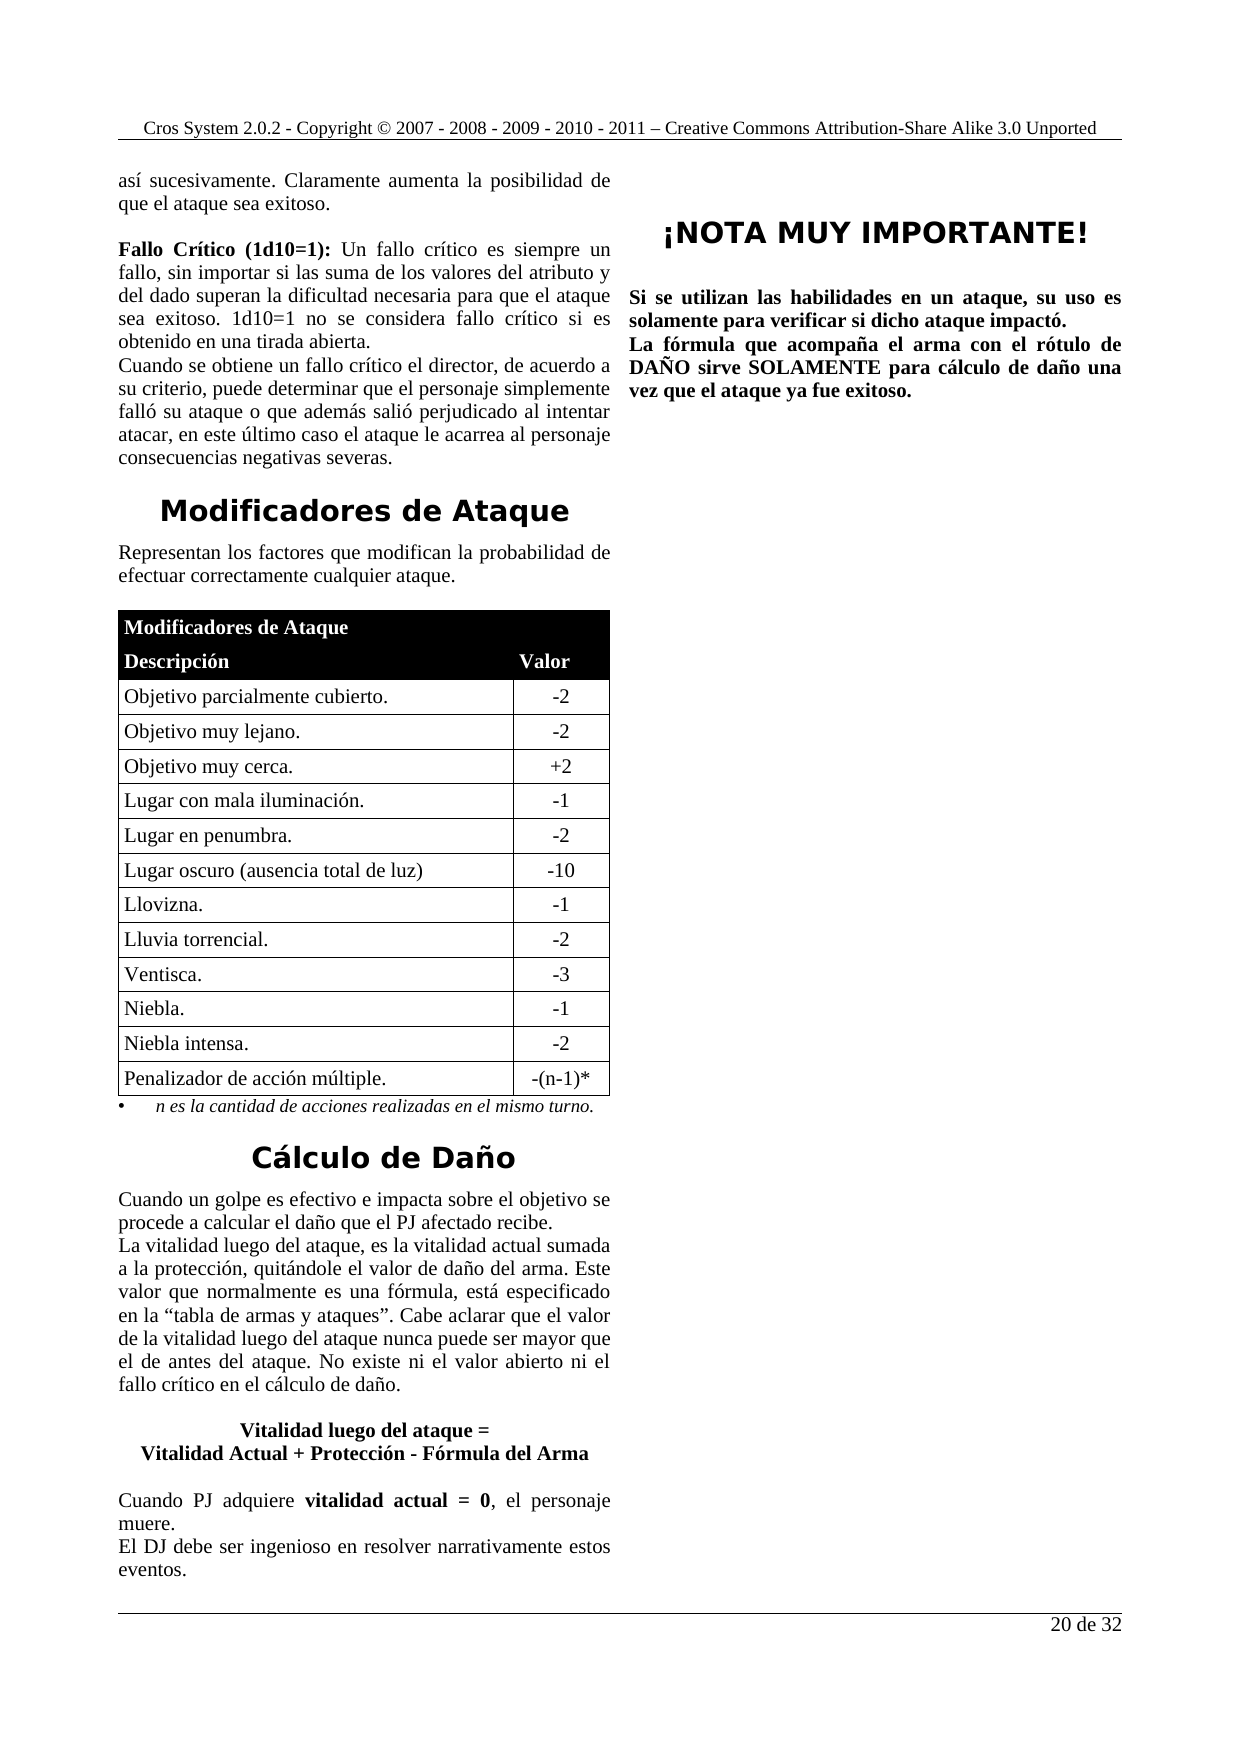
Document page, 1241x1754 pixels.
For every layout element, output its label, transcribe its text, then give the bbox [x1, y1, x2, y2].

table_cell Llovizna. [119, 888, 513, 922]
table_cell +2 [514, 750, 609, 783]
subtitle Modificadores de Ataque [118, 494, 611, 528]
list n es la cantidad de acciones realizadas en el mismo turno. [118, 1096, 611, 1116]
table_cell -10 [514, 854, 609, 887]
table_cell -3 [514, 958, 609, 991]
table_cell -2 [514, 680, 609, 714]
subtitle Cálculo de Daño [118, 1141, 611, 1175]
table_cell -2 [514, 1027, 609, 1061]
table_cell Ventisca. [119, 958, 513, 991]
table_cell Descripción [119, 646, 513, 679]
table_cell Lugar oscuro (ausencia total de luz) [119, 854, 513, 887]
table_cell Niebla. [119, 992, 513, 1026]
table_cell Objetivo muy cerca. [119, 750, 513, 783]
text Cuando se obtiene un fallo crítico el director, de acuerdo a su criterio, puede determinar que el personaje simplemente falló su ataque o que además salió perjudicado al intentar atacar, en este último caso el ataque le acarrea al personaje consecuencias negativas severas. [118, 353, 611, 469]
table_cell Lugar con mala iluminación. [119, 784, 513, 818]
text El DJ debe ser ingenioso en resolver narrativamente estos eventos. [118, 1535, 611, 1581]
table_header Modificadores de Ataque [119, 611, 513, 645]
table_cell -2 [514, 819, 609, 853]
text Cuando un golpe es efectivo e impacta sobre el objetivo se procede a calcular el daño que el PJ afectado recibe. [118, 1188, 611, 1234]
table_cell -(n-1)* [514, 1062, 609, 1095]
text Vitalidad Actual + Protección - Fórmula del Arma [118, 1442, 611, 1465]
table_cell Valor [514, 646, 609, 679]
table_cell -1 [514, 888, 609, 922]
table_cell Lugar en penumbra. [119, 819, 513, 853]
text Si se utilizan las habilidades en un ataque, su uso es solamente para verificar si dicho ataque impactó. [629, 286, 1122, 332]
table_cell Niebla intensa. [119, 1027, 513, 1061]
table_cell Objetivo muy lejano. [119, 715, 513, 749]
text así sucesivamente. Claramente aumenta la posibilidad de que el ataque sea exitoso. [118, 168, 611, 215]
text La vitalidad luego del ataque, es la vitalidad actual sumada a la protección, quitándole el valor de daño del arma. Este valor que normalmente es una fórmula, está especificado en la “tabla de armas y ataques”. Cabe aclarar que el valor de la vitalidad luego del ataque nunca puede ser mayor que el de antes del ataque. No existe ni el valor abierto ni el fallo crítico en el cálculo de daño. [118, 1234, 611, 1396]
subtitle ¡NOTA MUY IMPORTANTE! [629, 217, 1122, 251]
table_cell -2 [514, 923, 609, 957]
table_cell Penalizador de acción múltiple. [119, 1062, 513, 1095]
table_cell Objetivo parcialmente cubierto. [119, 680, 513, 714]
text Representan los factores que modifican la probabilidad de efectuar correctamente cualquier ataque. [118, 541, 611, 587]
text La fórmula que acompaña el arma con el rótulo de DAÑO sirve SOLAMENTE para cálculo de daño una vez que el ataque ya fue exitoso. [629, 332, 1122, 402]
text Cuando PJ adquiere vitalidad actual = 0, el personaje muere. [118, 1488, 611, 1535]
table_cell -1 [514, 992, 609, 1026]
text Vitalidad luego del ataque = [118, 1419, 611, 1442]
table_cell -1 [514, 784, 609, 818]
table_header [514, 611, 609, 645]
table_cell -2 [514, 715, 609, 749]
table_cell Lluvia torrencial. [119, 923, 513, 957]
text Fallo Crítico (1d10=1): Un fallo crítico es siempre un fallo, sin importar si las suma de los valores del atributo y del dado superan la dificultad necesaria para que el ataque sea exitoso. 1d10=1 no se considera fallo crítico si es obtenido en una tirada abierta. [118, 238, 611, 353]
